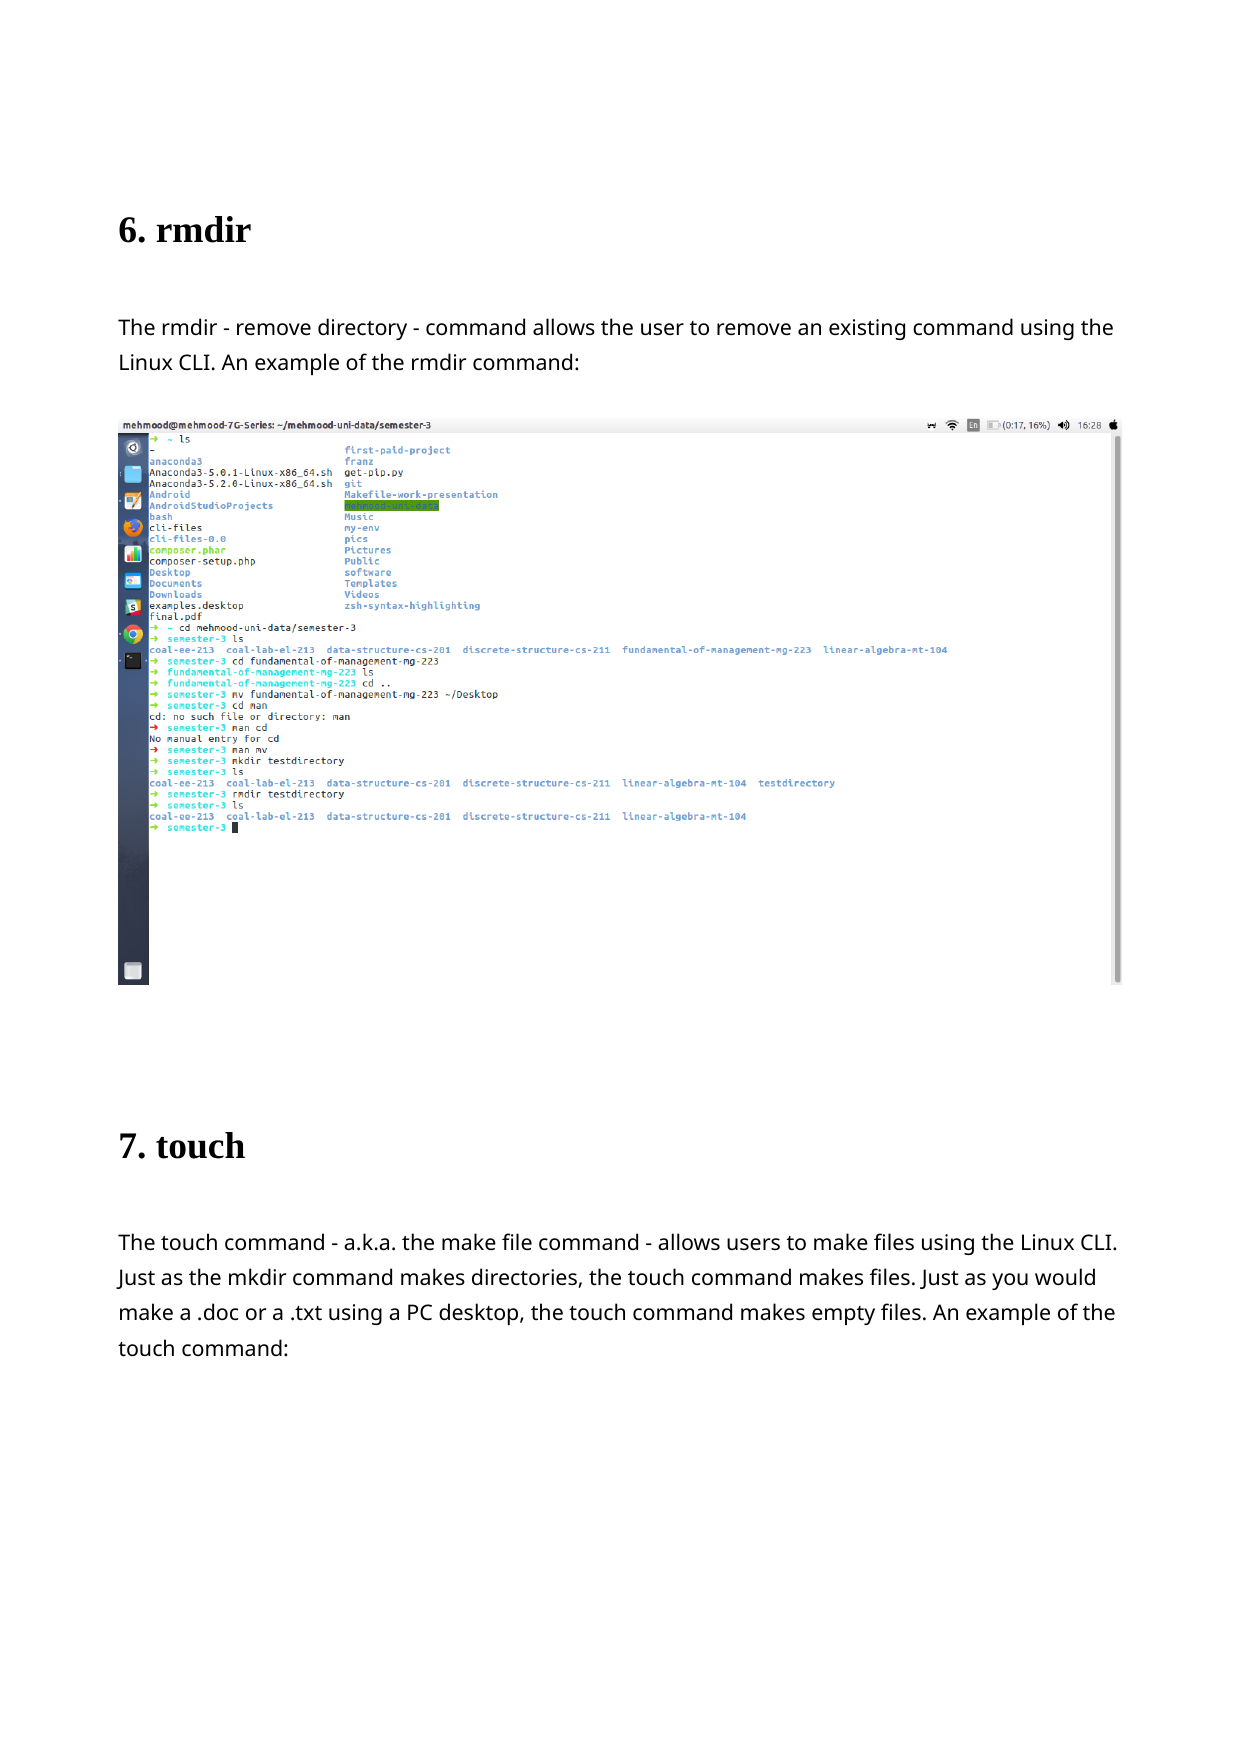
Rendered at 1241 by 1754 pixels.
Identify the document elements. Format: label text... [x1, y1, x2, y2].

text The rmdir - remove directory - command allows the user to remove an existing command using the Linux CLI. An example of the rmdir command: [118, 313, 1122, 377]
subtitle 7. touch [118, 1123, 1122, 1166]
text The touch command - a.k.a. the make file command - allows users to make files using the Linux CLI. Just as the mkdir command makes directories, the touch command makes files. Just as you would make a .doc or a .txt using a PC desktop, the touch command makes empty files. An example of the touch command: [118, 1228, 1122, 1362]
picture [118, 417, 1123, 985]
subtitle 6. rmdir [118, 208, 1122, 251]
